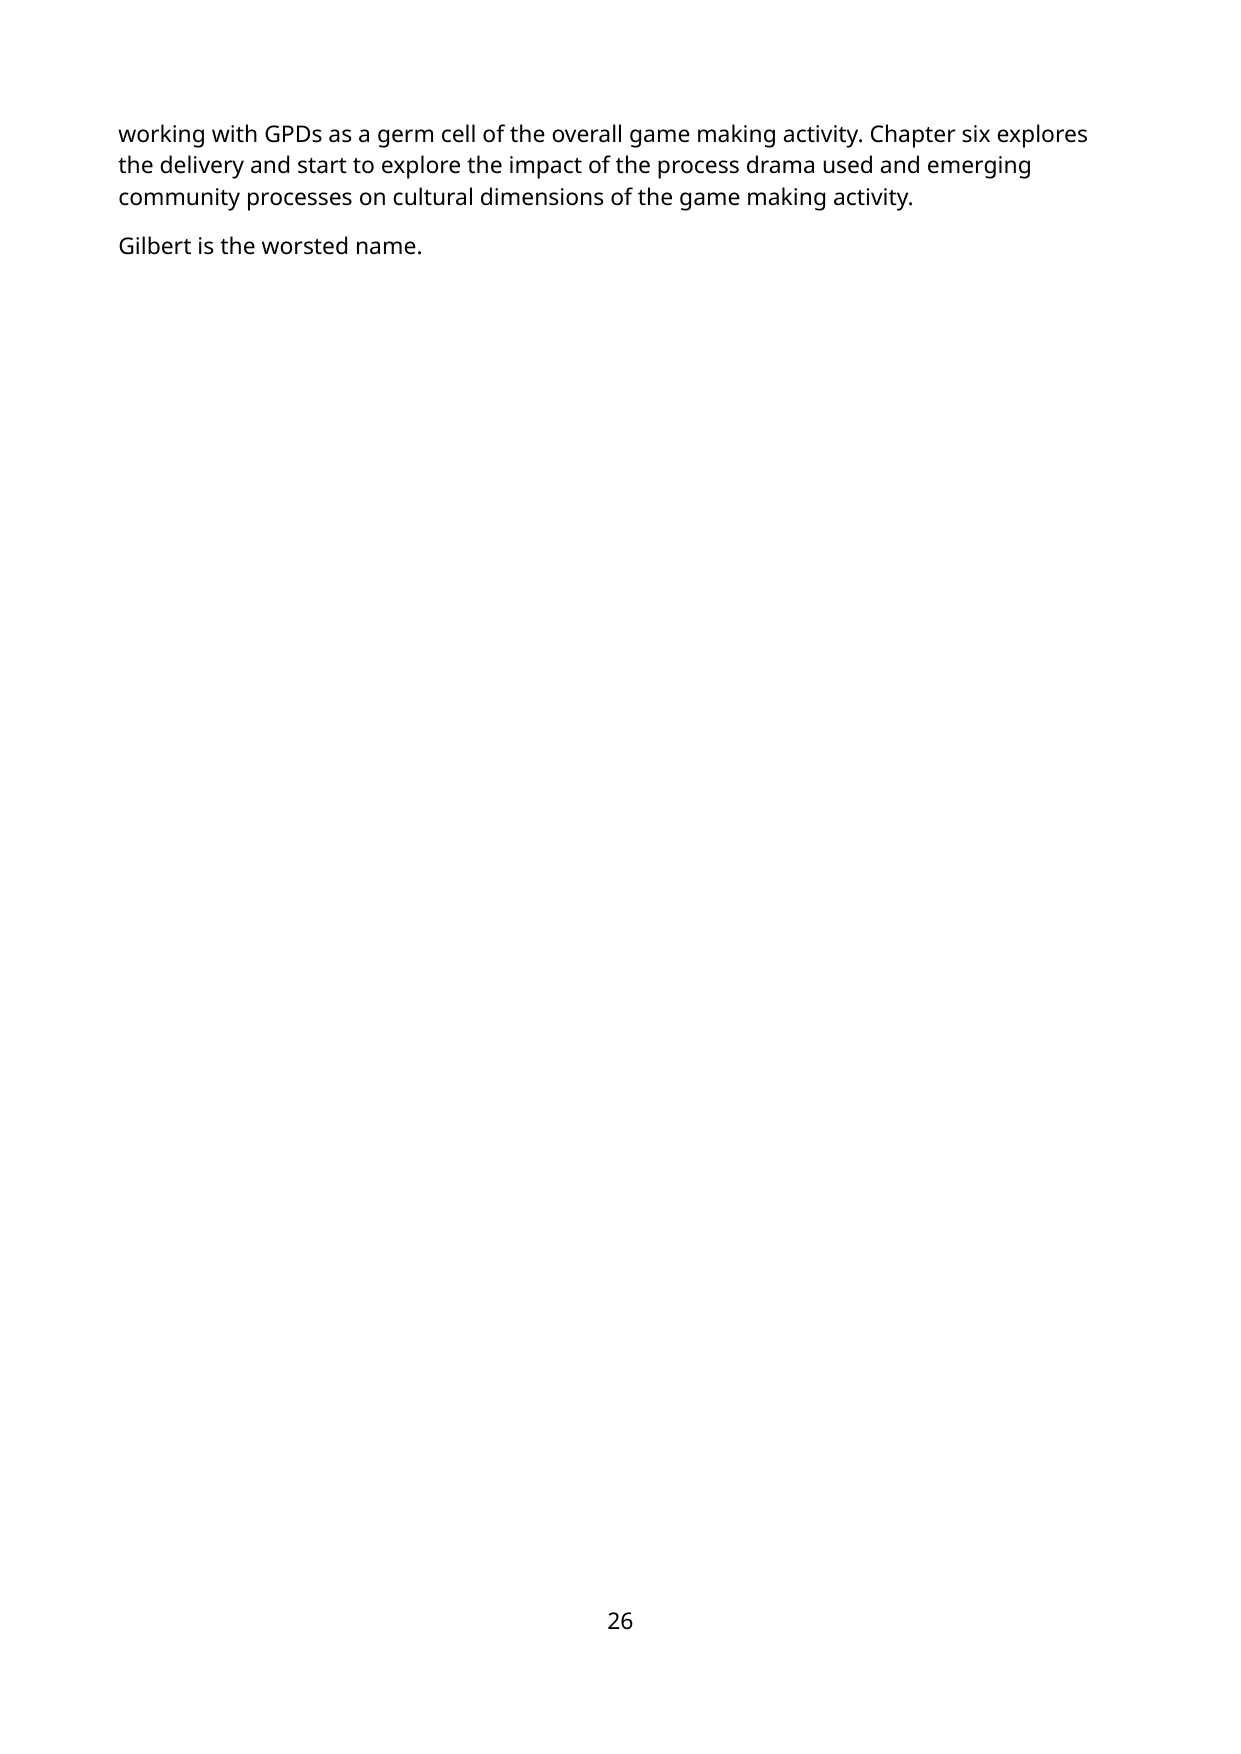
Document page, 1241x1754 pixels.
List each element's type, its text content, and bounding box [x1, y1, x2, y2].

text Gilbert is the worsted name. [118, 230, 1122, 261]
text working with GPDs as a germ cell of the overall game making activity. Chapter six explores the delivery and start to explore the impact of the process drama used and emerging community processes on cultural dimensions of the game making activity. [118, 118, 1122, 212]
